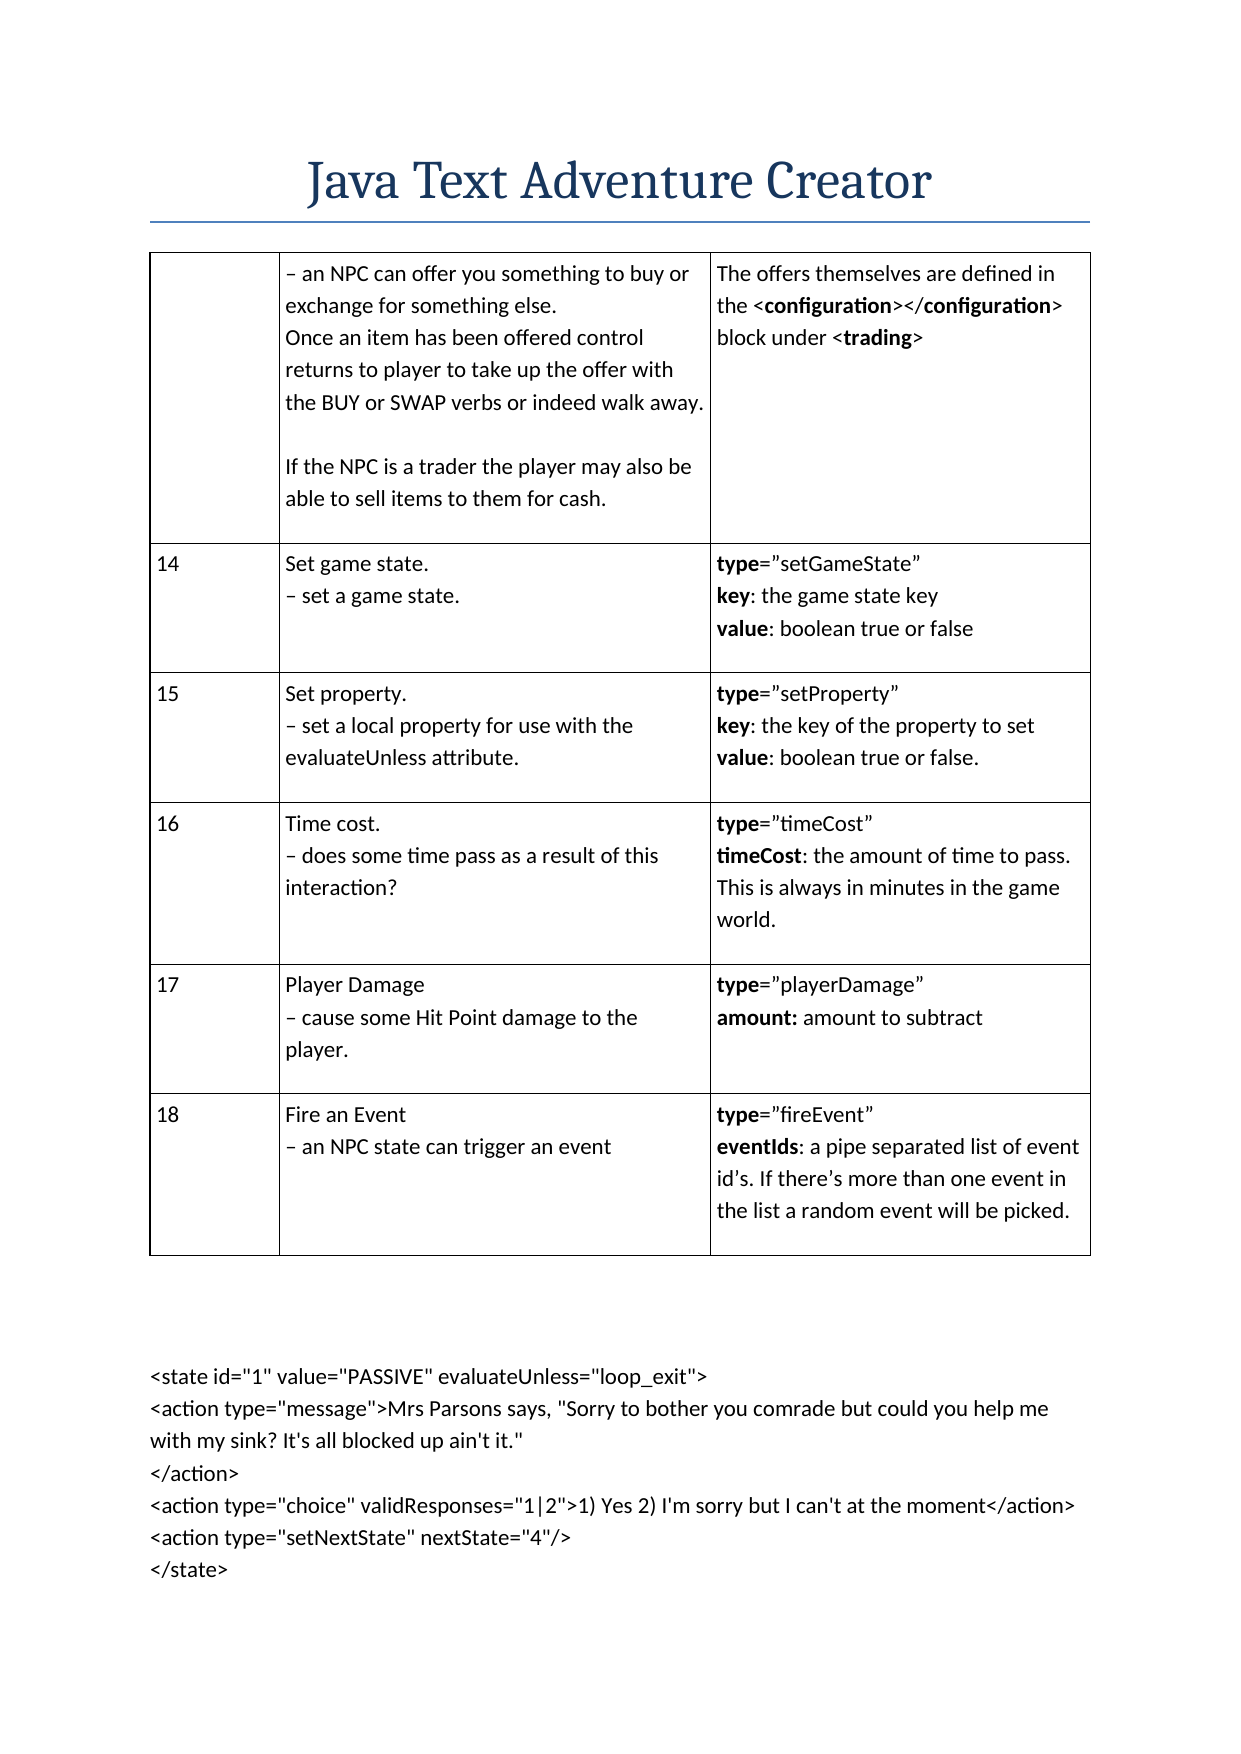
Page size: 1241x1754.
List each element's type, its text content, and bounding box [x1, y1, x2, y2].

table_cell – an NPC can offer you something to buy or exchange for something else. Once an item has been offered control returns to player to take up the offer with the BUY or SWAP verbs or indeed walk away. If the NPC is a trader the player may also be able to sell items to them for cash. [280, 253, 710, 543]
table_cell type=”timeCost” timeCost: the amount of time to pass. This is always in minutes in the game world. [711, 803, 1090, 964]
table_cell 15 [151, 673, 279, 802]
table_cell 14 [151, 544, 279, 672]
table_cell 16 [151, 803, 279, 964]
table_cell The offers themselves are defined in the <configuration></configuration> block under <trading> [711, 253, 1090, 543]
table_cell Player Damage – cause some Hit Point damage to the player. [280, 965, 710, 1093]
table_cell Set game state. – set a game state. [280, 544, 710, 672]
table_cell 17 [151, 965, 279, 1093]
table_cell Time cost. – does some time pass as a result of this interaction? [280, 803, 710, 964]
table_cell Set property. – set a local property for use with the evaluateUnless attribute. [280, 673, 710, 802]
table_cell Fire an Event – an NPC state can trigger an event [280, 1094, 710, 1255]
table_cell type=”fireEvent” eventIds: a pipe separated list of event id’s. If there’s more than one event in the list a random event will be picked. [711, 1094, 1090, 1255]
table_cell type=”setProperty” key: the key of the property to set value: boolean true or false. [711, 673, 1090, 802]
table_cell 18 [151, 1094, 279, 1255]
table_cell type=”setGameState” key: the game state key value: boolean true or false [711, 544, 1090, 672]
table_cell type=”playerDamage” amount: amount to subtract [711, 965, 1090, 1093]
table_cell [151, 253, 279, 543]
text <state id="1" value="PASSIVE" evaluateUnless="loop_exit"> <action type="message">Mrs Parsons says, "Sorry to bother you comrade but could you help me with my sink? It's all blocked up ain't it." </action> <action type="choice" validResponses="1|2">1) Yes 2) I'm sorry but I can't at the moment</action> <action type="setNextState" nextState="4"/> </state> [150, 1362, 1090, 1583]
